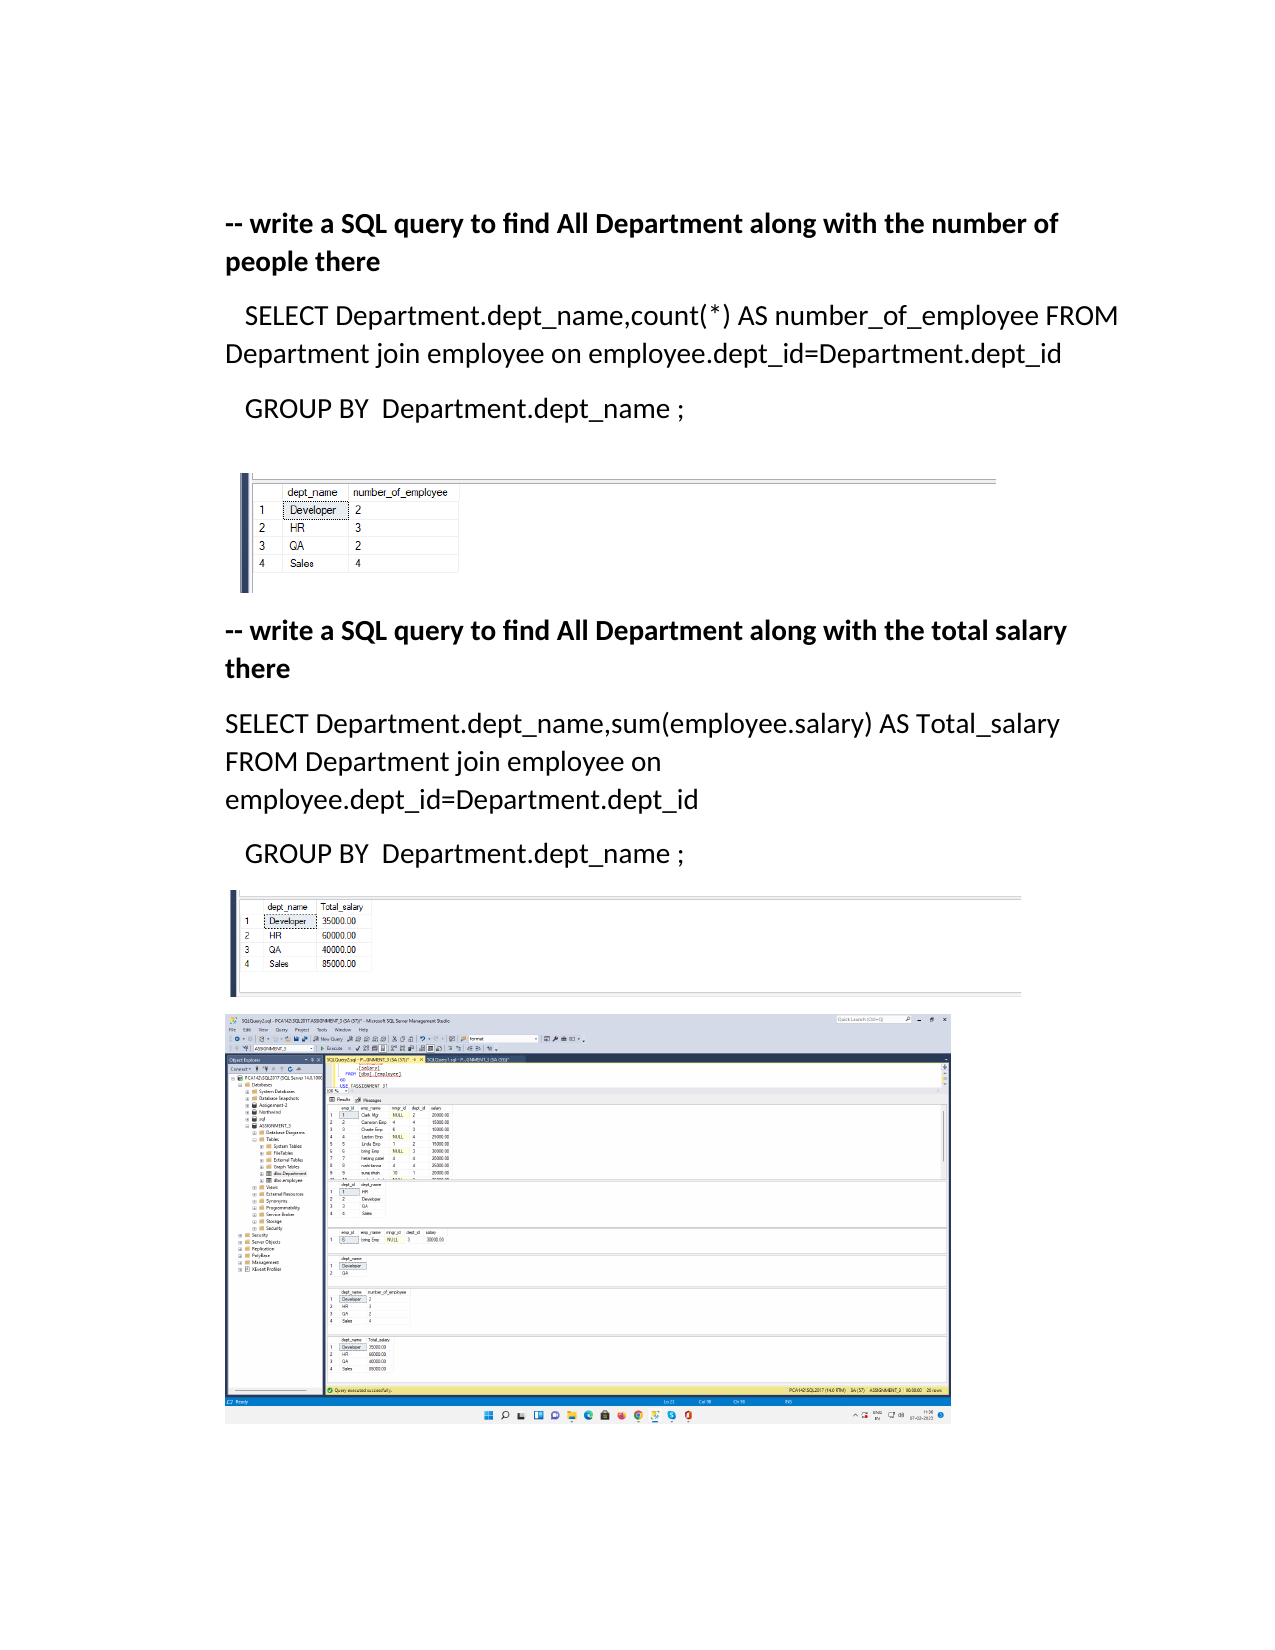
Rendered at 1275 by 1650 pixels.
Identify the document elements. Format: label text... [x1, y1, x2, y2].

text -- write a SQL query to find All Department along with the number of people there [225, 205, 1125, 278]
text -- write a SQL query to find All Department along with the total salary there [225, 612, 1125, 686]
text GROUP BY Department.dept_name ; [225, 836, 1125, 871]
text SELECT Department.dept_name,sum(employee.salary) AS Total_salary FROM Department join employee on employee.dept_id=Department.dept_id [225, 705, 1125, 816]
text GROUP BY Department.dept_name ; [225, 390, 1125, 426]
text SELECT Department.dept_name,count(*) AS number_of_employee FROM Department join employee on employee.dept_id=Department.dept_id [225, 297, 1125, 371]
